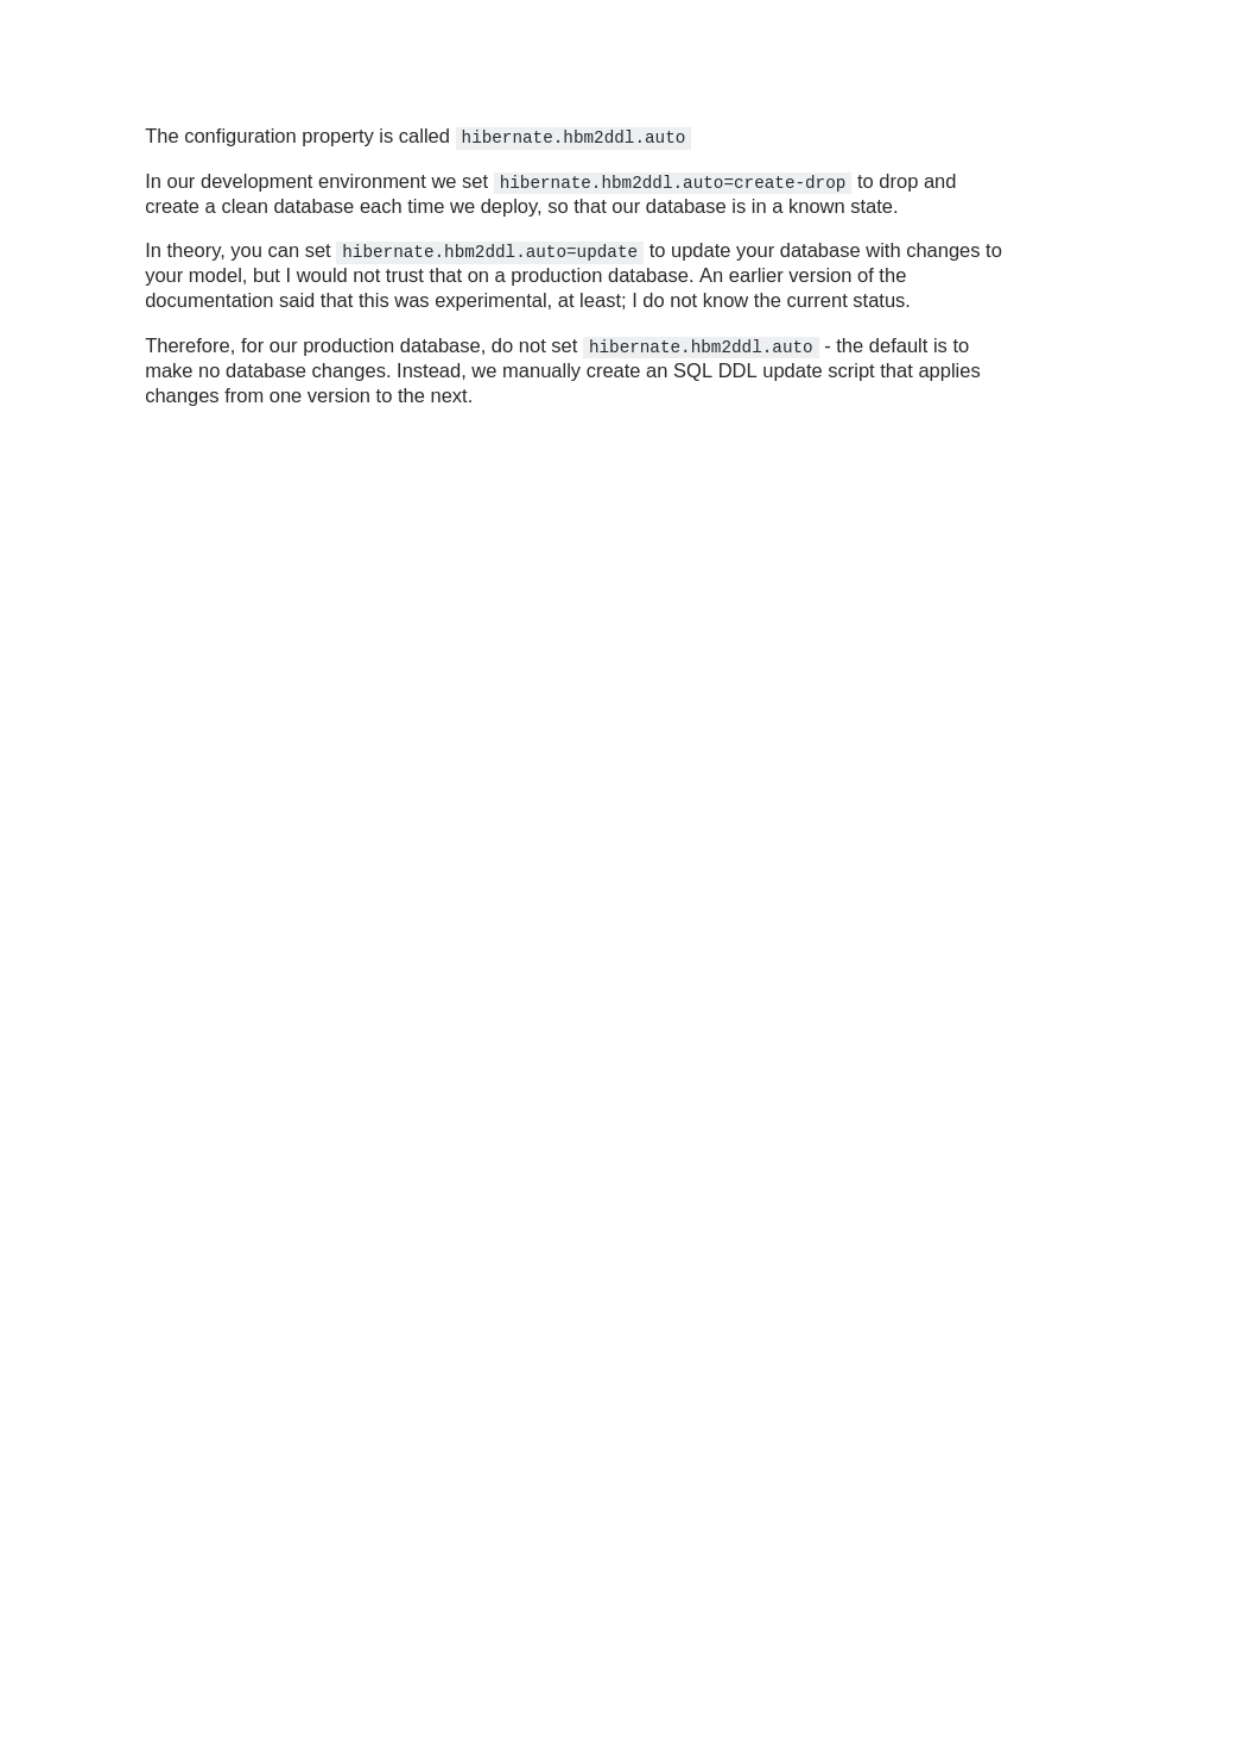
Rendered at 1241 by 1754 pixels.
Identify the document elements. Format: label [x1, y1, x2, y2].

picture [139, 119, 1007, 412]
